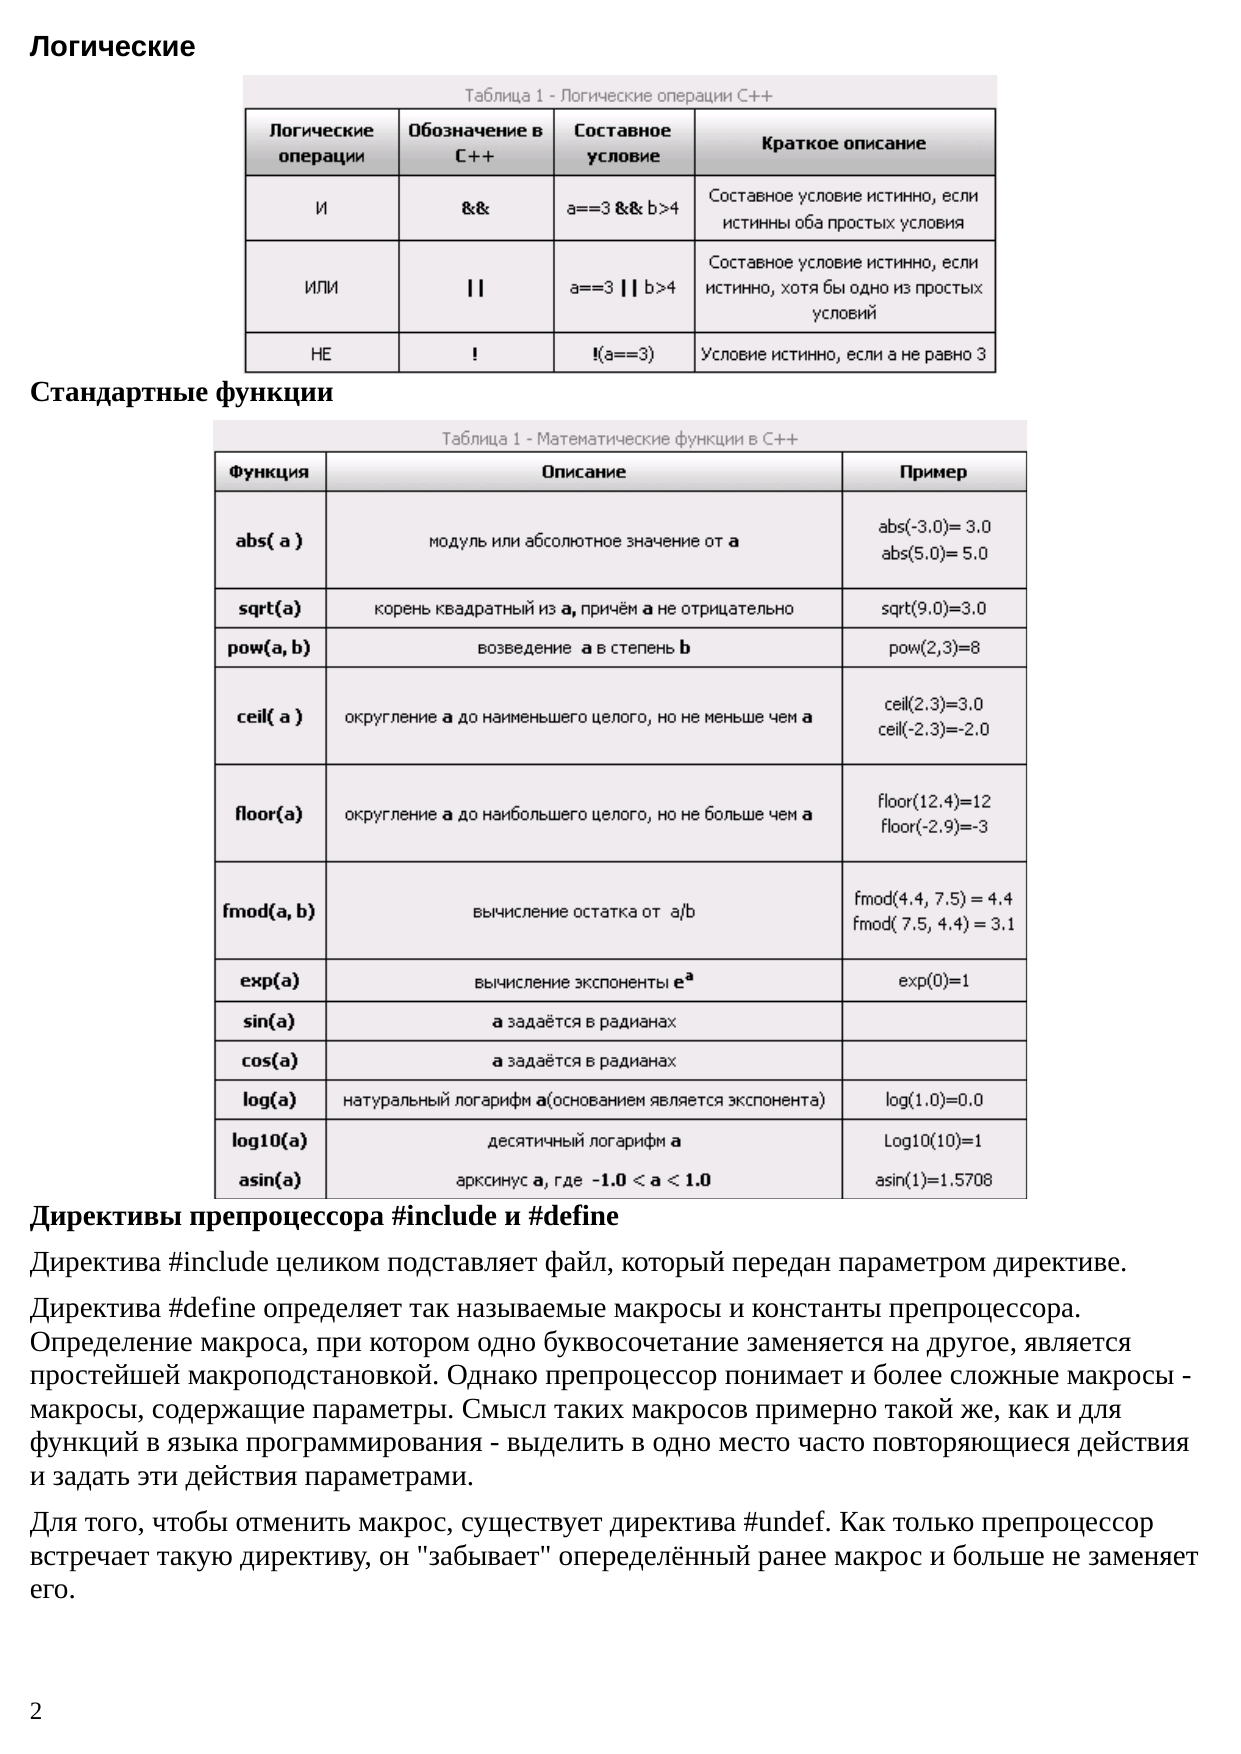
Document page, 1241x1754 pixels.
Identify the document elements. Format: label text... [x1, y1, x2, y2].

text Директива #include целиком подставляет файл, который передан параметром директиве. [29, 1244, 1211, 1278]
text Директива #define определяет так называемые макросы и константы препроцессора. Определение макроса, при котором одно буквосочетание заменяется на другое, является простейшей макроподстановкой. Однако препроцессор понимает и более сложные макросы - макросы, содержащие параметры. Смысл таких макросов примерно такой же, как и для функций в языка программирования - выделить в одно место часто повторяющиеся действия и задать эти действия параметрами. [29, 1290, 1211, 1492]
text Для того, чтобы отменить макрос, существует директива #undef. Как только препроцессор встречает такую директиву, он "забывает" опеределённый ранее макрос и больше не заменяет его. [29, 1504, 1211, 1605]
subtitle Логические [29, 29, 1211, 63]
subtitle Директивы препроцессора #include и #define [29, 445, 1211, 1232]
subtitle Стандартные функции [29, 101, 1211, 408]
